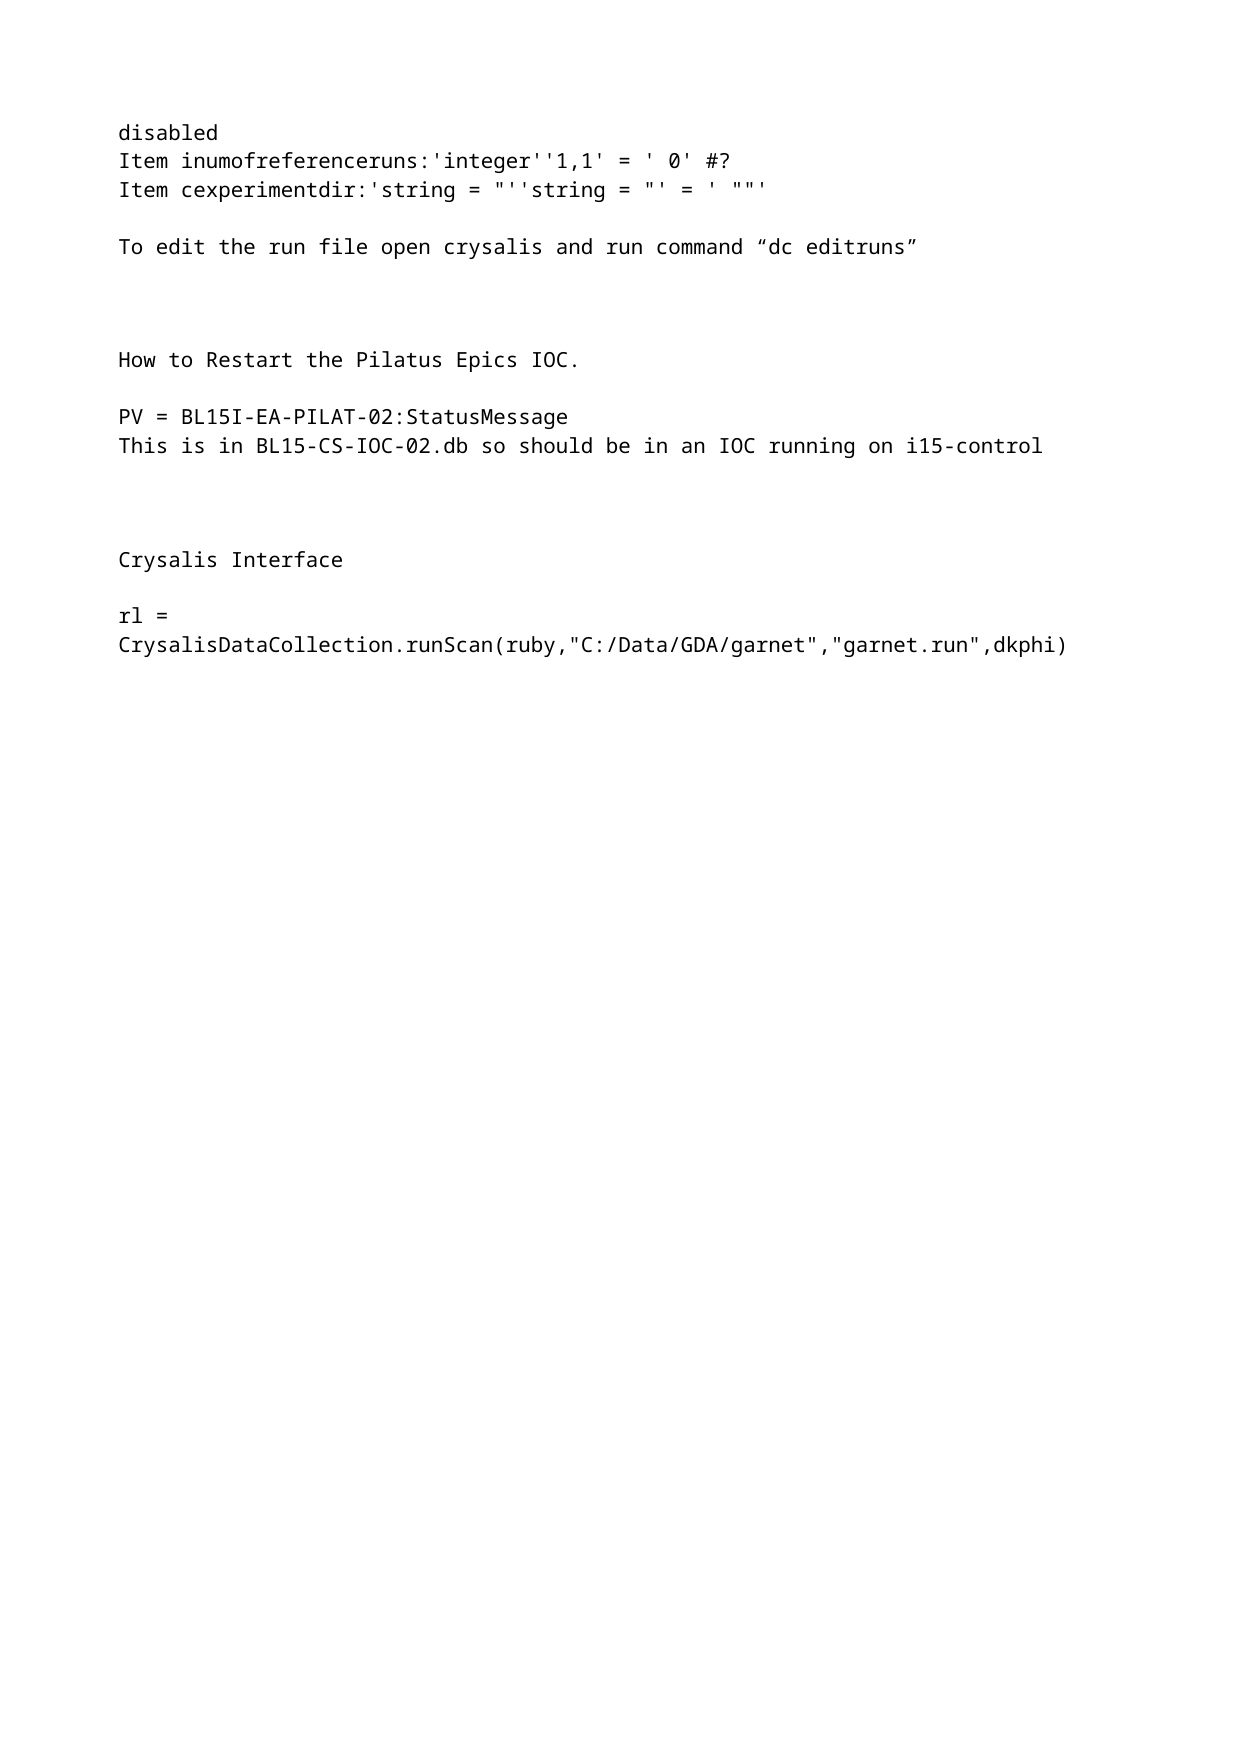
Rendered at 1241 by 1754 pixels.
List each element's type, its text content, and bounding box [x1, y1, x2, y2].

text PV = BL15I-EA-PILAT-02:StatusMessage [118, 402, 1122, 431]
text disabled [118, 118, 1122, 147]
text Crysalis Interface [118, 545, 1122, 573]
text This is in BL15-CS-IOC-02.db so should be in an IOC running on i15-control [118, 431, 1122, 459]
text rl = CrysalisDataCollection.runScan(ruby,"C:/Data/GDA/garnet","garnet.run",dkphi) [118, 602, 1122, 658]
text Item inumofreferenceruns:'integer''1,1' = ' 0' #? [118, 147, 1122, 175]
text How to Restart the Pilatus Epics IOC. [118, 346, 1122, 374]
text To edit the run file open crysalis and run command “dc editruns” [118, 232, 1122, 260]
text Item cexperimentdir:'string = "''string = "' = ' ""' [118, 175, 1122, 203]
